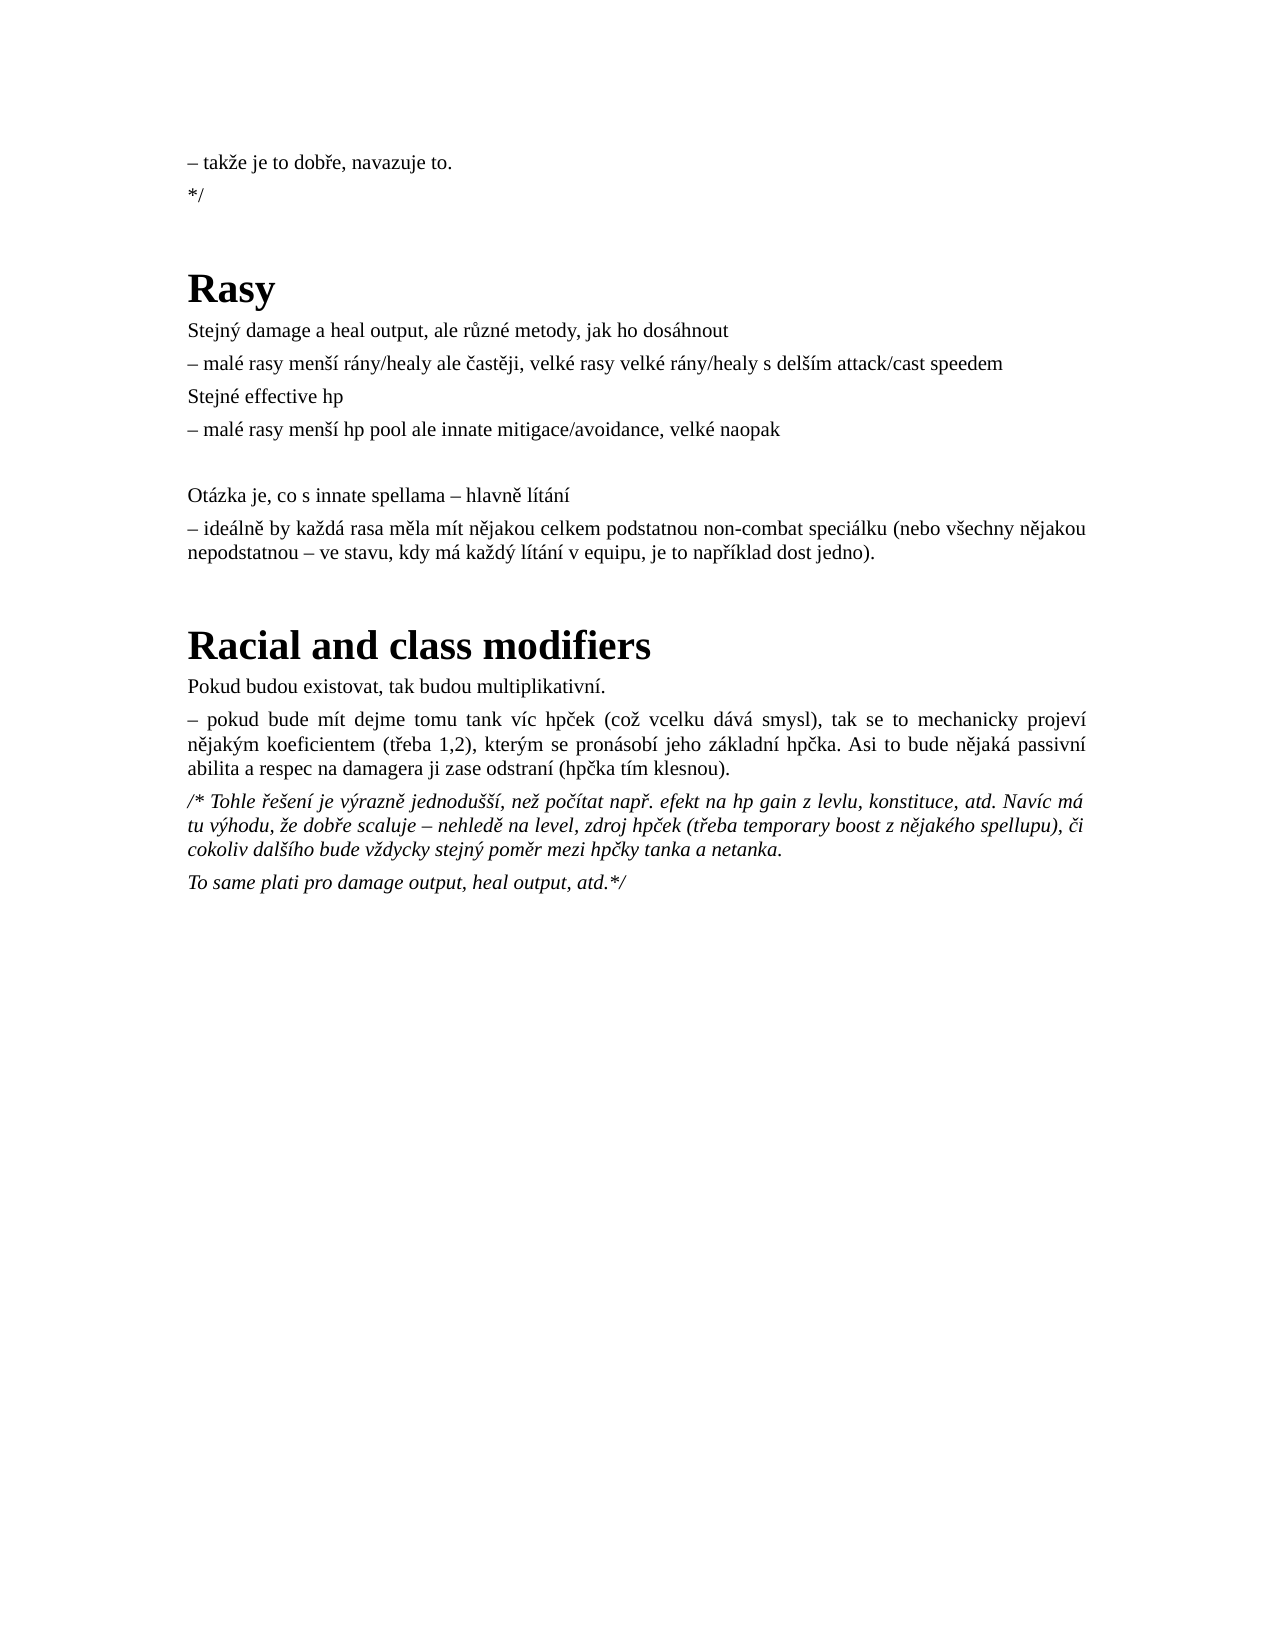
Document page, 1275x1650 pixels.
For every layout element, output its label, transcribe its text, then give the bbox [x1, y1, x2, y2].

text Pokud budou existovat, tak budou multiplikativní. [187, 674, 1087, 698]
text – pokud bude mít dejme tomu tank víc hpček (což vcelku dává smysl), tak se to mechanicky projeví nějakým koeficientem (třeba 1,2), kterým se pronásobí jeho základní hpčka. Asi to bude nějaká passivní abilita a respec na damagera ji zase odstraní (hpčka tím klesnou). [187, 707, 1087, 779]
subtitle Rasy [187, 264, 1087, 312]
text – malé rasy menší hp pool ale innate mitigace/avoidance, velké naopak [187, 417, 1087, 441]
text To same plati pro damage output, heal output, atd.*/ [187, 870, 1087, 894]
text Stejné effective hp [187, 384, 1087, 408]
text – malé rasy menší rány/healy ale častěji, velké rasy velké rány/healy s delším attack/cast speedem [187, 351, 1087, 375]
text – takže je to dobře, navazuje to. [187, 150, 1087, 174]
text – ideálně by každá rasa měla mít nějakou celkem podstatnou non-combat speciálku (nebo všechny nějakou nepodstatnou – ve stavu, kdy má každý lítání v equipu, je to například dost jedno). [187, 516, 1087, 564]
text /* Tohle řešení je výrazně jednodušší, než počítat např. efekt na hp gain z levlu, konstituce, atd. Navíc má tu výhodu, že dobře scaluje – nehledě na level, zdroj hpček (třeba temporary boost z nějakého spellupu), či cokoliv dalšího bude vždycky stejný poměr mezi hpčky tanka a netanka. [187, 788, 1087, 861]
text Stejný damage a heal output, ale různé metody, jak ho dosáhnout [187, 318, 1087, 342]
text */ [187, 183, 1087, 207]
text Otázka je, co s innate spellama – hlavně lítání [187, 483, 1087, 507]
subtitle Racial and class modifiers [187, 621, 1087, 668]
